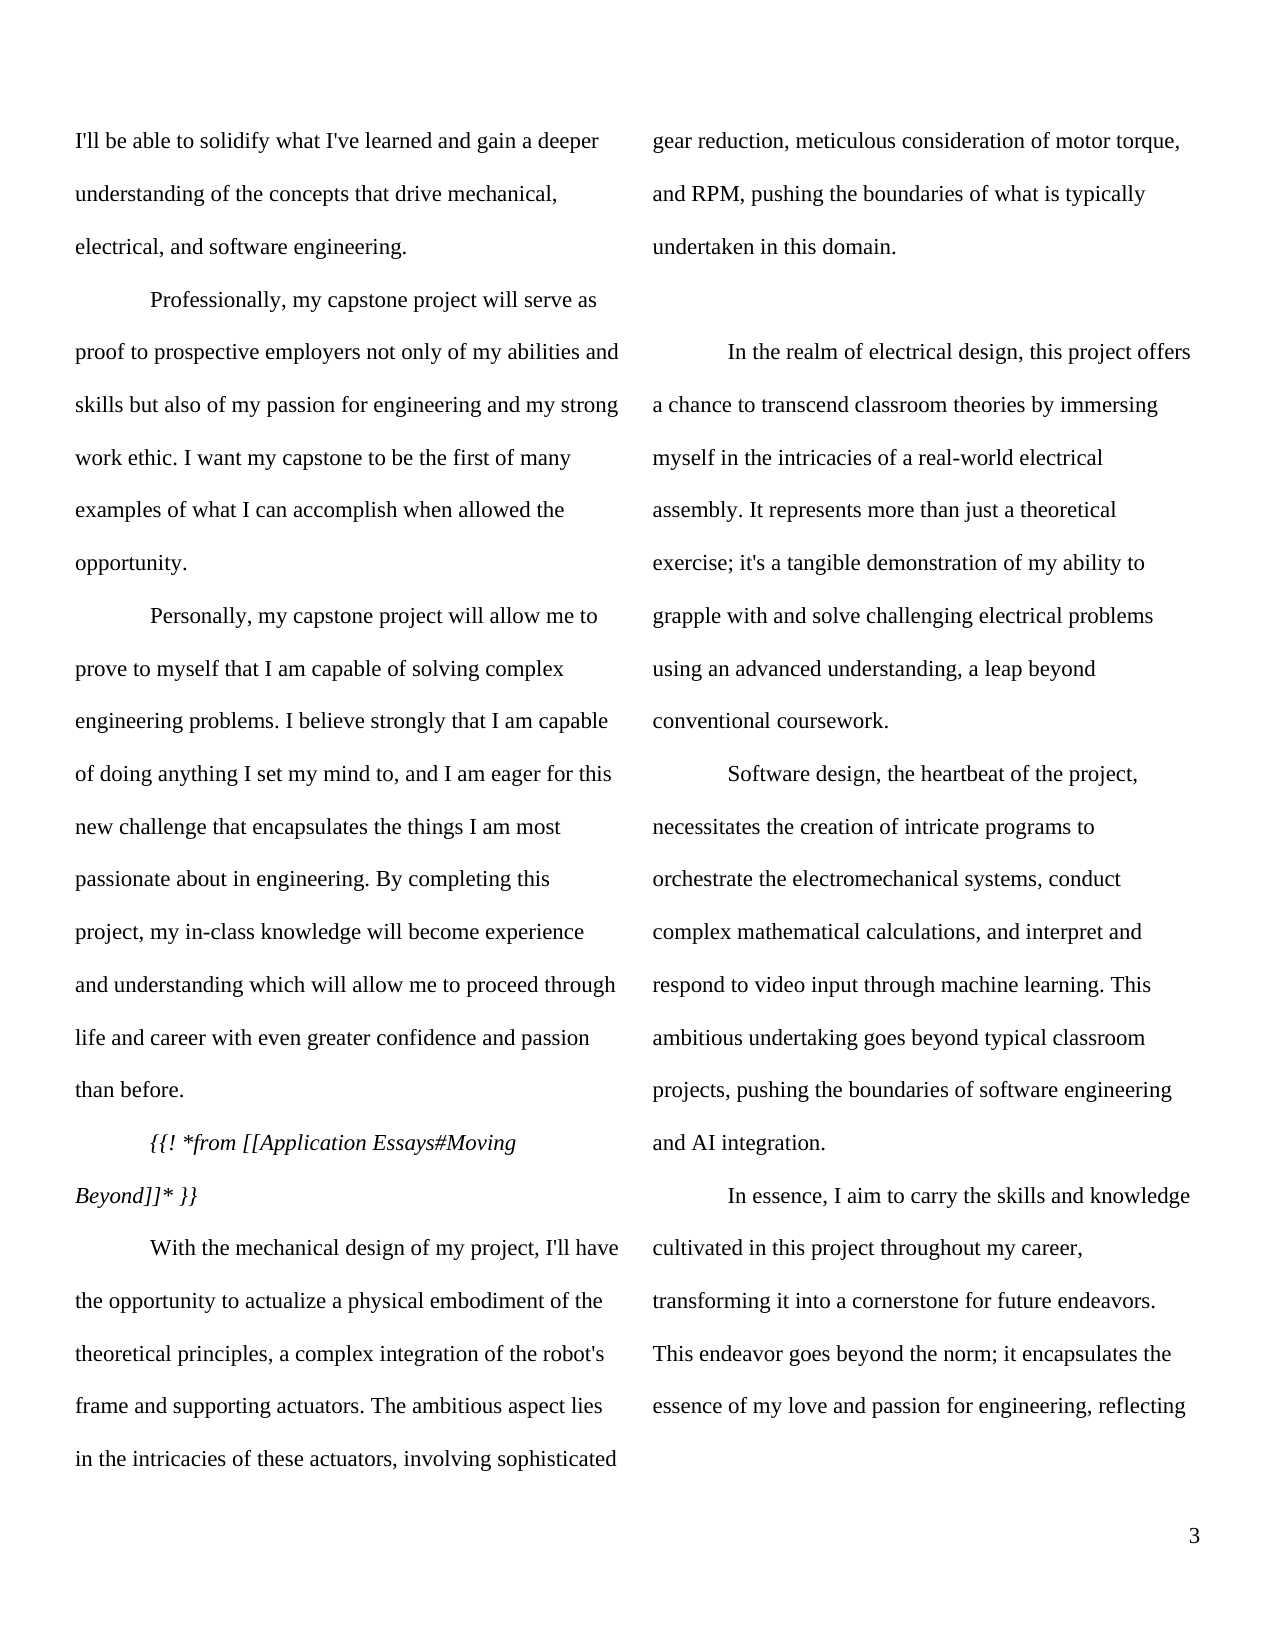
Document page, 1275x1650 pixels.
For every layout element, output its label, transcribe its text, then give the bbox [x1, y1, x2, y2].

text Professionally, my capstone project will serve as proof to prospective employers not only of my abilities and skills but also of my passion for engineering and my strong work ethic. I want my capstone to be the first of many examples of what I can accomplish when allowed the opportunity. [75, 286, 622, 576]
text In the realm of electrical design, this project offers a chance to transcend classroom theories by immersing myself in the intricacies of a real-world electrical assembly. It represents more than just a theoretical exercise; it's a tangible demonstration of my ability to grapple with and solve challenging electrical problems using an advanced understanding, a leap beyond conventional coursework. [652, 338, 1200, 734]
text gear reduction, meticulous consideration of motor torque, and RPM, pushing the boundaries of what is typically undertaken in this domain. [652, 128, 1200, 259]
text {{! *from [[Application Essays#Moving Beyond]]* }} [75, 1129, 622, 1208]
text Personally, my capstone project will allow me to prove to myself that I am capable of solving complex engineering problems. I believe strongly that I am capable of doing anything I set my mind to, and I am eager for this new challenge that encapsulates the things I am most passionate about in engineering. By completing this project, my in-class knowledge will become experience and understanding which will allow me to proceed through life and career with even greater confidence and passion than before. [75, 602, 622, 1103]
text I'll be able to solidify what I've learned and gain a deeper understanding of the concepts that drive mechanical, electrical, and software engineering. [75, 128, 622, 259]
text Software design, the heartbeat of the project, necessitates the creation of intricate programs to orchestrate the electromechanical systems, conduct complex mathematical calculations, and interpret and respond to video input through machine learning. This ambitious undertaking goes beyond typical classroom projects, pushing the boundaries of software engineering and AI integration. [652, 760, 1200, 1155]
text With the mechanical design of my project, I'll have the opportunity to actualize a physical embodiment of the theoretical principles, a complex integration of the robot's frame and supporting actuators. The ambitious aspect lies in the intricacies of these actuators, involving sophisticated [75, 1234, 622, 1472]
text In essence, I aim to carry the skills and knowledge cultivated in this project throughout my career, transforming it into a cornerstone for future endeavors. This endeavor goes beyond the norm; it encapsulates the essence of my love and passion for engineering, reflecting [652, 1182, 1200, 1419]
